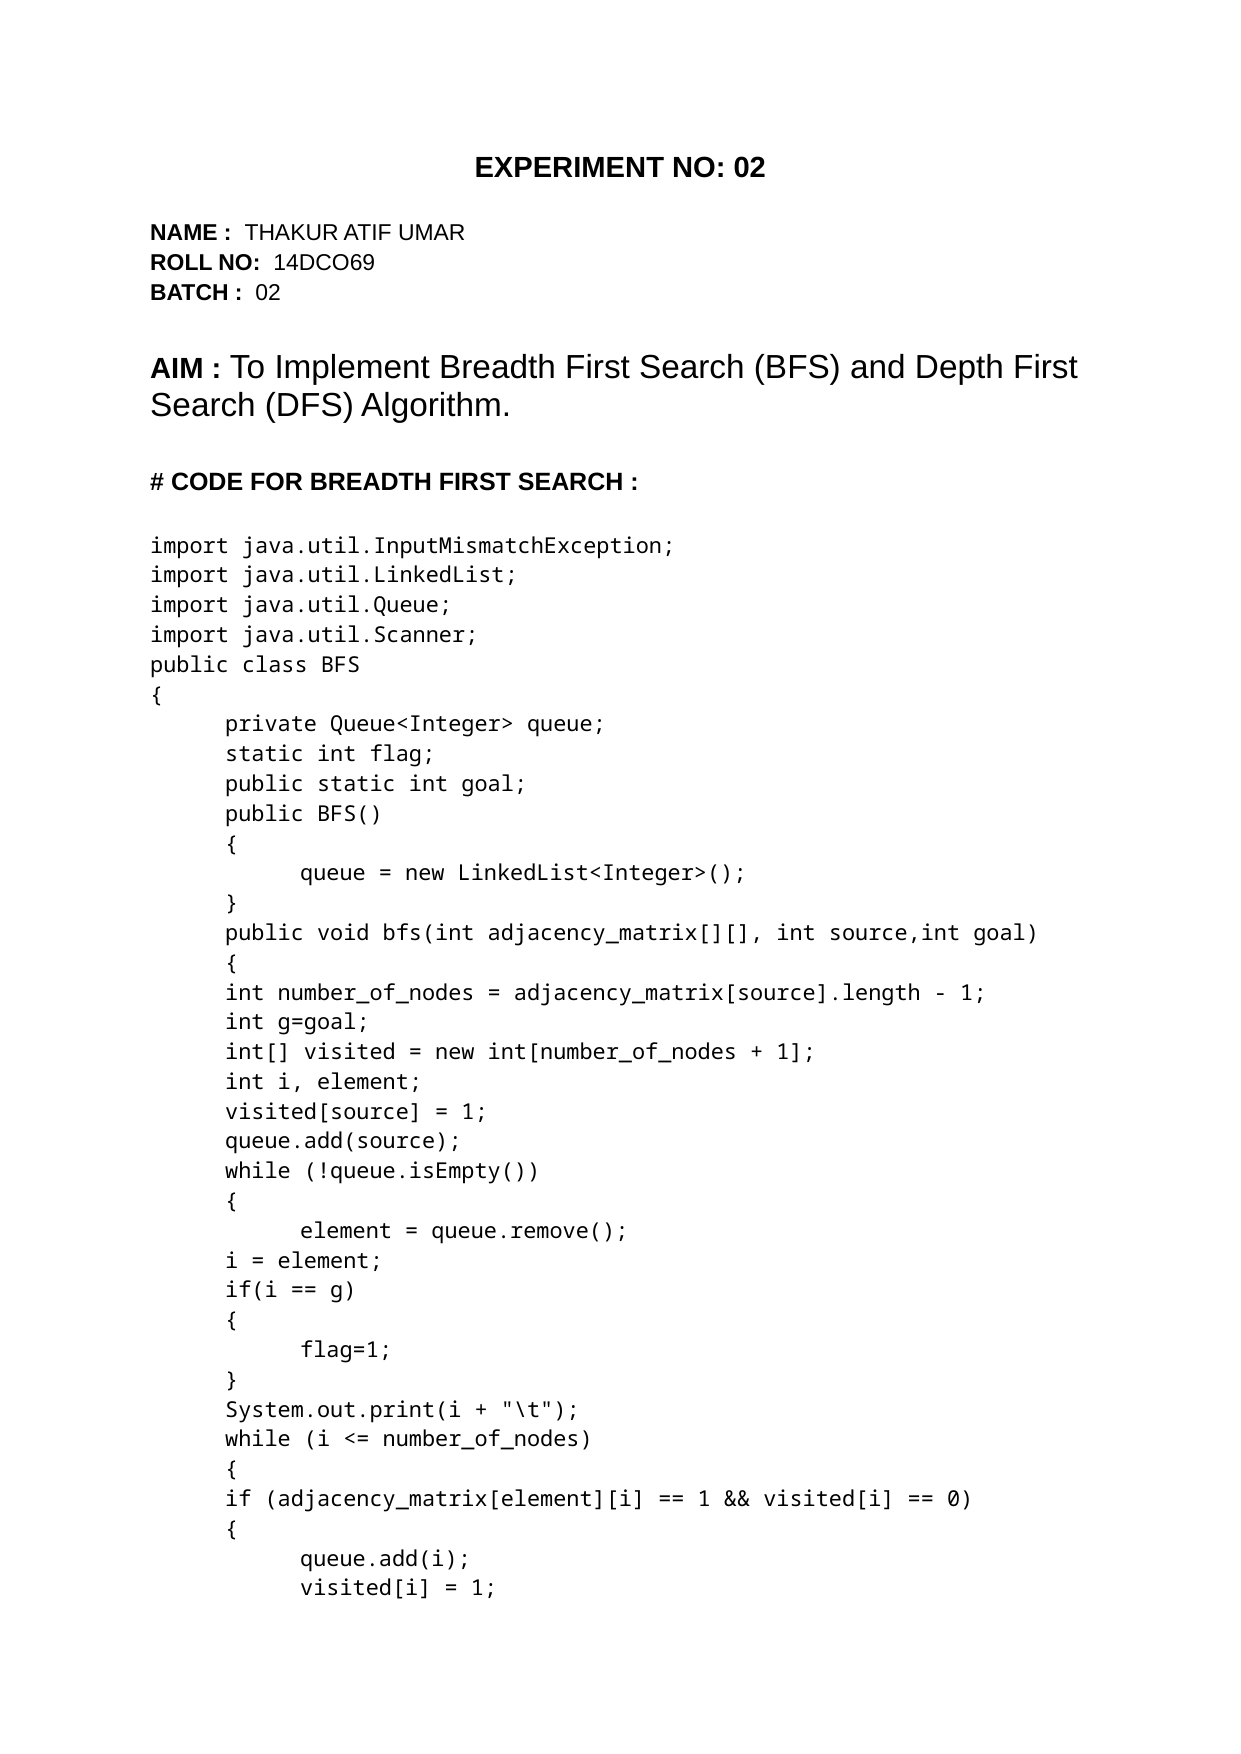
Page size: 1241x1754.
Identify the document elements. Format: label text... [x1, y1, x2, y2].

text queue.add(source); [150, 1126, 1090, 1155]
text { [150, 1304, 1090, 1334]
text { [150, 828, 1090, 857]
text i = element; [150, 1245, 1090, 1274]
text NAME : THAKUR ATIF UMAR [150, 219, 1090, 245]
text visited[source] = 1; [150, 1096, 1090, 1126]
text public BFS() [150, 798, 1090, 828]
subtitle AIM : To Implement Breadth First Search (BFS) and Depth First Search (DFS) Algorithm. [150, 347, 1090, 424]
text queue = new LinkedList<Integer>(); [225, 857, 1090, 887]
text { [150, 1453, 1090, 1483]
text import java.util.LinkedList; [150, 559, 1090, 589]
text int number_of_nodes = adjacency_matrix[source].length - 1; [150, 977, 1090, 1006]
text EXPERIMENT NO: 02 [150, 150, 1090, 183]
text import java.util.InputMismatchException; [150, 530, 1090, 559]
text { [150, 1185, 1090, 1215]
text } [150, 1364, 1090, 1394]
text { [150, 1513, 1090, 1543]
text while (i <= number_of_nodes) [150, 1423, 1090, 1453]
text int i, element; [150, 1066, 1090, 1096]
text import java.util.Scanner; [150, 619, 1090, 649]
text BATCH : 02 [150, 279, 1090, 306]
text } [150, 887, 1090, 917]
text # CODE FOR BREADTH FIRST SEARCH : [150, 466, 1090, 495]
text flag=1; [150, 1334, 1090, 1364]
text if (adjacency_matrix[element][i] == 1 && visited[i] == 0) [150, 1483, 1090, 1513]
text import java.util.Queue; [150, 589, 1090, 619]
text queue.add(i); [225, 1543, 1090, 1572]
text visited[i] = 1; [225, 1572, 1090, 1602]
text private Queue<Integer> queue; [150, 708, 1090, 738]
text int[] visited = new int[number_of_nodes + 1]; [150, 1036, 1090, 1066]
text { [150, 679, 1090, 708]
text public static int goal; [150, 768, 1090, 798]
text public class BFS [150, 649, 1090, 679]
text while (!queue.isEmpty()) [150, 1155, 1090, 1185]
text ROLL NO: 14DCO69 [150, 249, 1090, 275]
text static int flag; [150, 738, 1090, 768]
text { [150, 947, 1090, 977]
text if(i == g) [150, 1274, 1090, 1304]
text element = queue.remove(); [225, 1215, 1090, 1245]
text public void bfs(int adjacency_matrix[][], int source,int goal) [150, 917, 1090, 947]
text System.out.print(i + "\t"); [150, 1394, 1090, 1423]
text int g=goal; [150, 1006, 1090, 1036]
